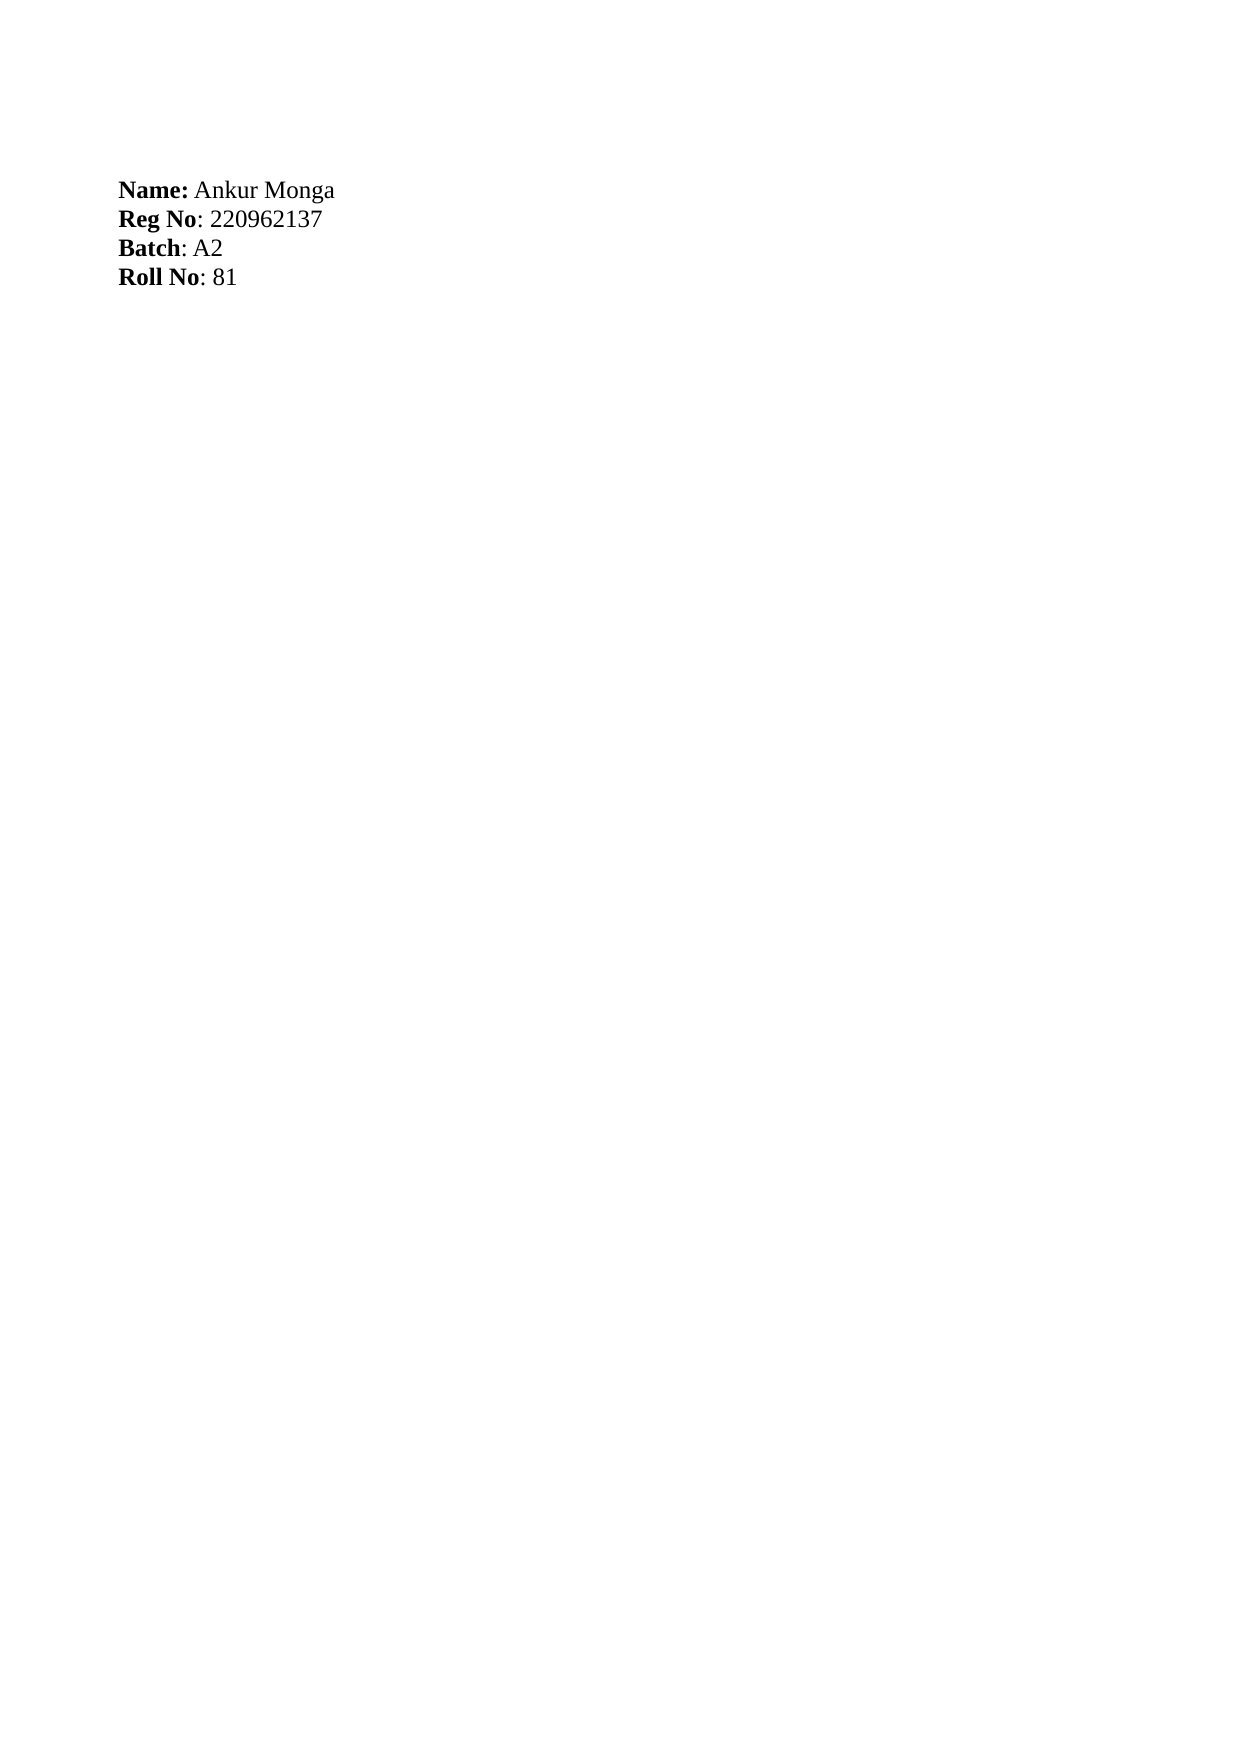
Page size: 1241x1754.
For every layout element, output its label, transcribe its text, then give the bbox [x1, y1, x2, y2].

text Roll No: 81 [118, 262, 1122, 291]
text Reg No: 220962137 [118, 204, 1122, 233]
text Name: Ankur Monga [118, 176, 1122, 204]
text Batch: A2 [118, 233, 1122, 262]
